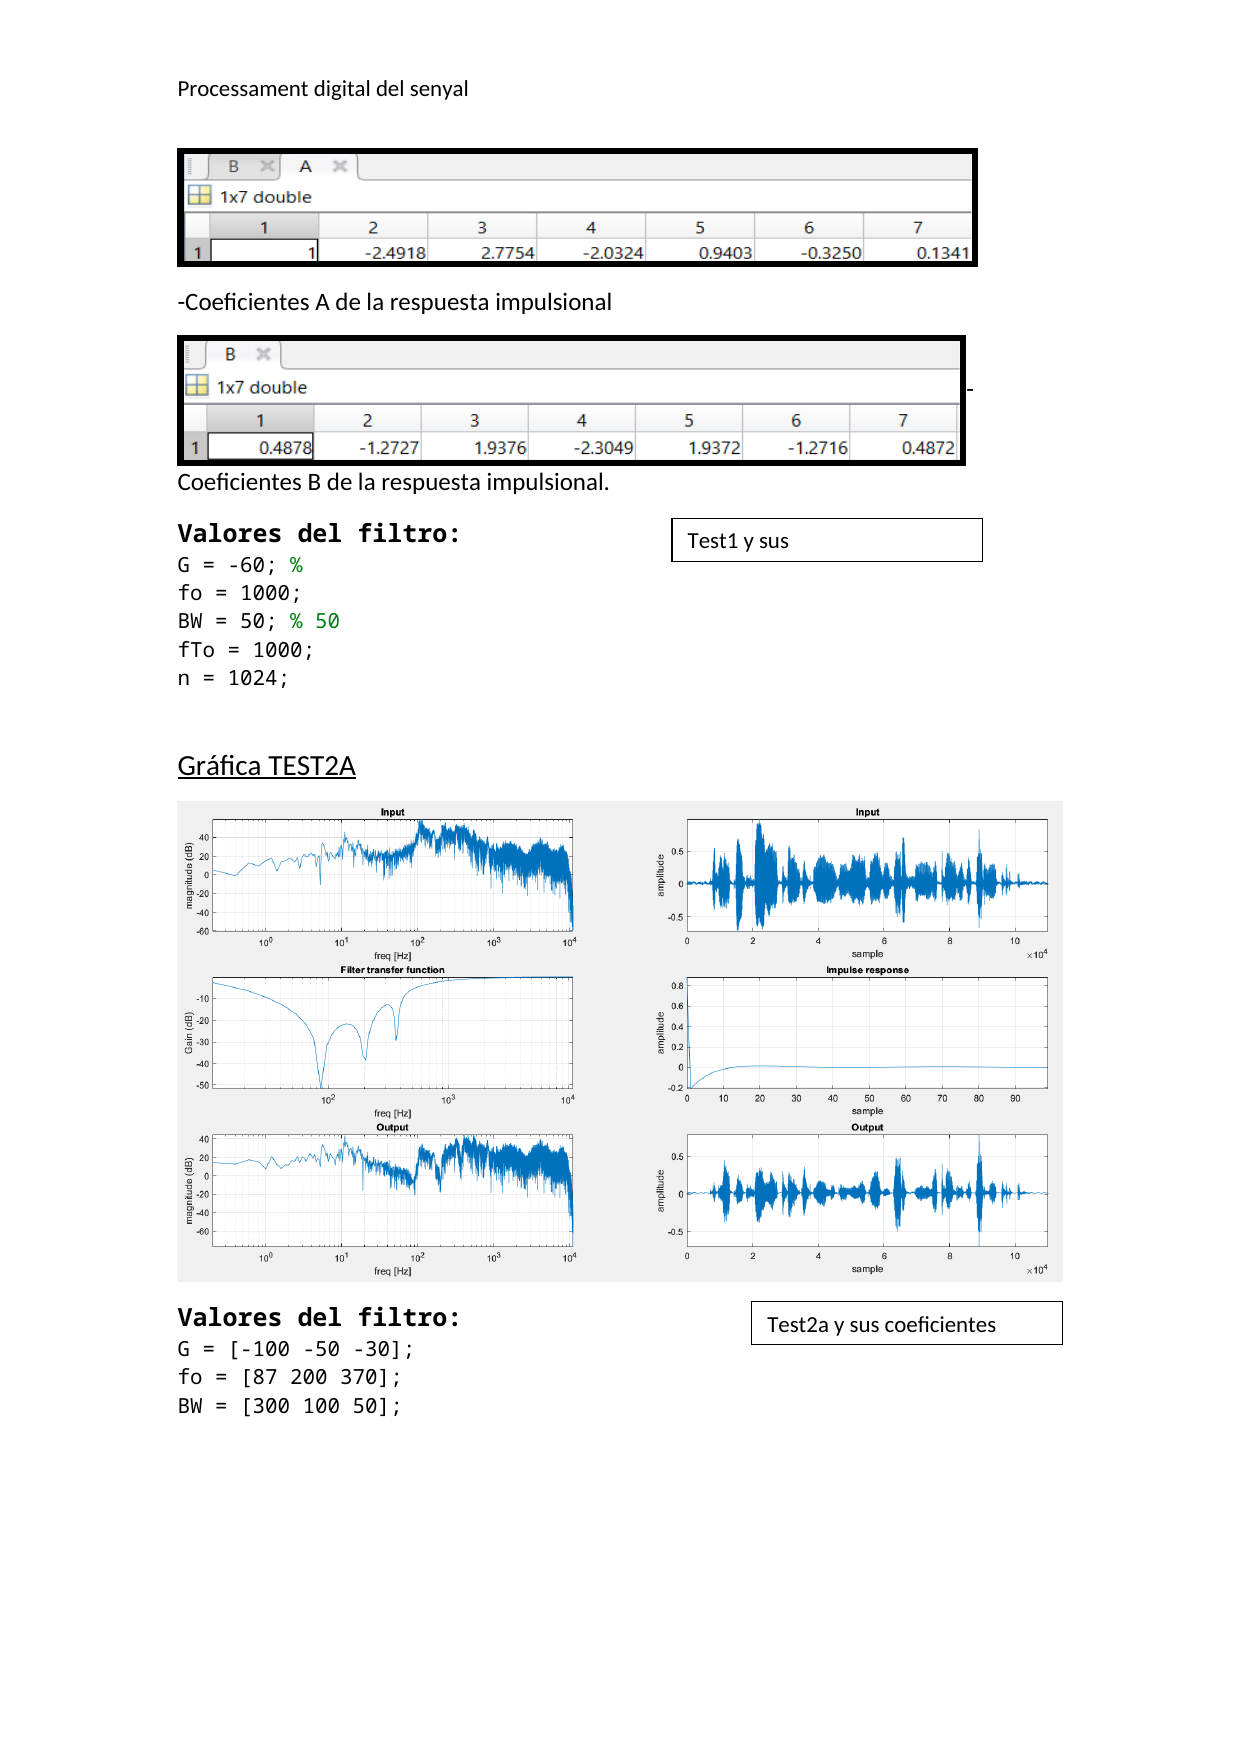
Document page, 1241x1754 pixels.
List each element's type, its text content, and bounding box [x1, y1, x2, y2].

text fo = 1000; [177, 578, 1063, 607]
text Valores del filtro: [177, 1300, 1062, 1334]
text Test1 y sus coeficientes(fotos) [687, 527, 967, 553]
text BW = [300 100 50]; [177, 1391, 1063, 1419]
text -Coeficientes A de la respuesta impulsional [177, 286, 1063, 316]
text fo = [87 200 370]; [177, 1362, 1063, 1391]
text Valores del filtro: [177, 516, 1063, 550]
text Gráfica TEST2A [177, 747, 1063, 782]
text G = [-100 -50 -30]; [177, 1334, 1063, 1362]
text -Coeficientes B de la respuesta impulsional. [177, 335, 1063, 497]
text Valores del filtro: [673, 519, 982, 561]
text Valores del filtro: [752, 1302, 1062, 1344]
text n = 1024; [177, 663, 1063, 692]
text G = -60; % [177, 550, 1063, 578]
text BW = 50; % 50 [177, 607, 1063, 635]
text fTo = 1000; [177, 635, 1063, 663]
text Test2a y sus coeficientes [767, 1310, 1046, 1336]
